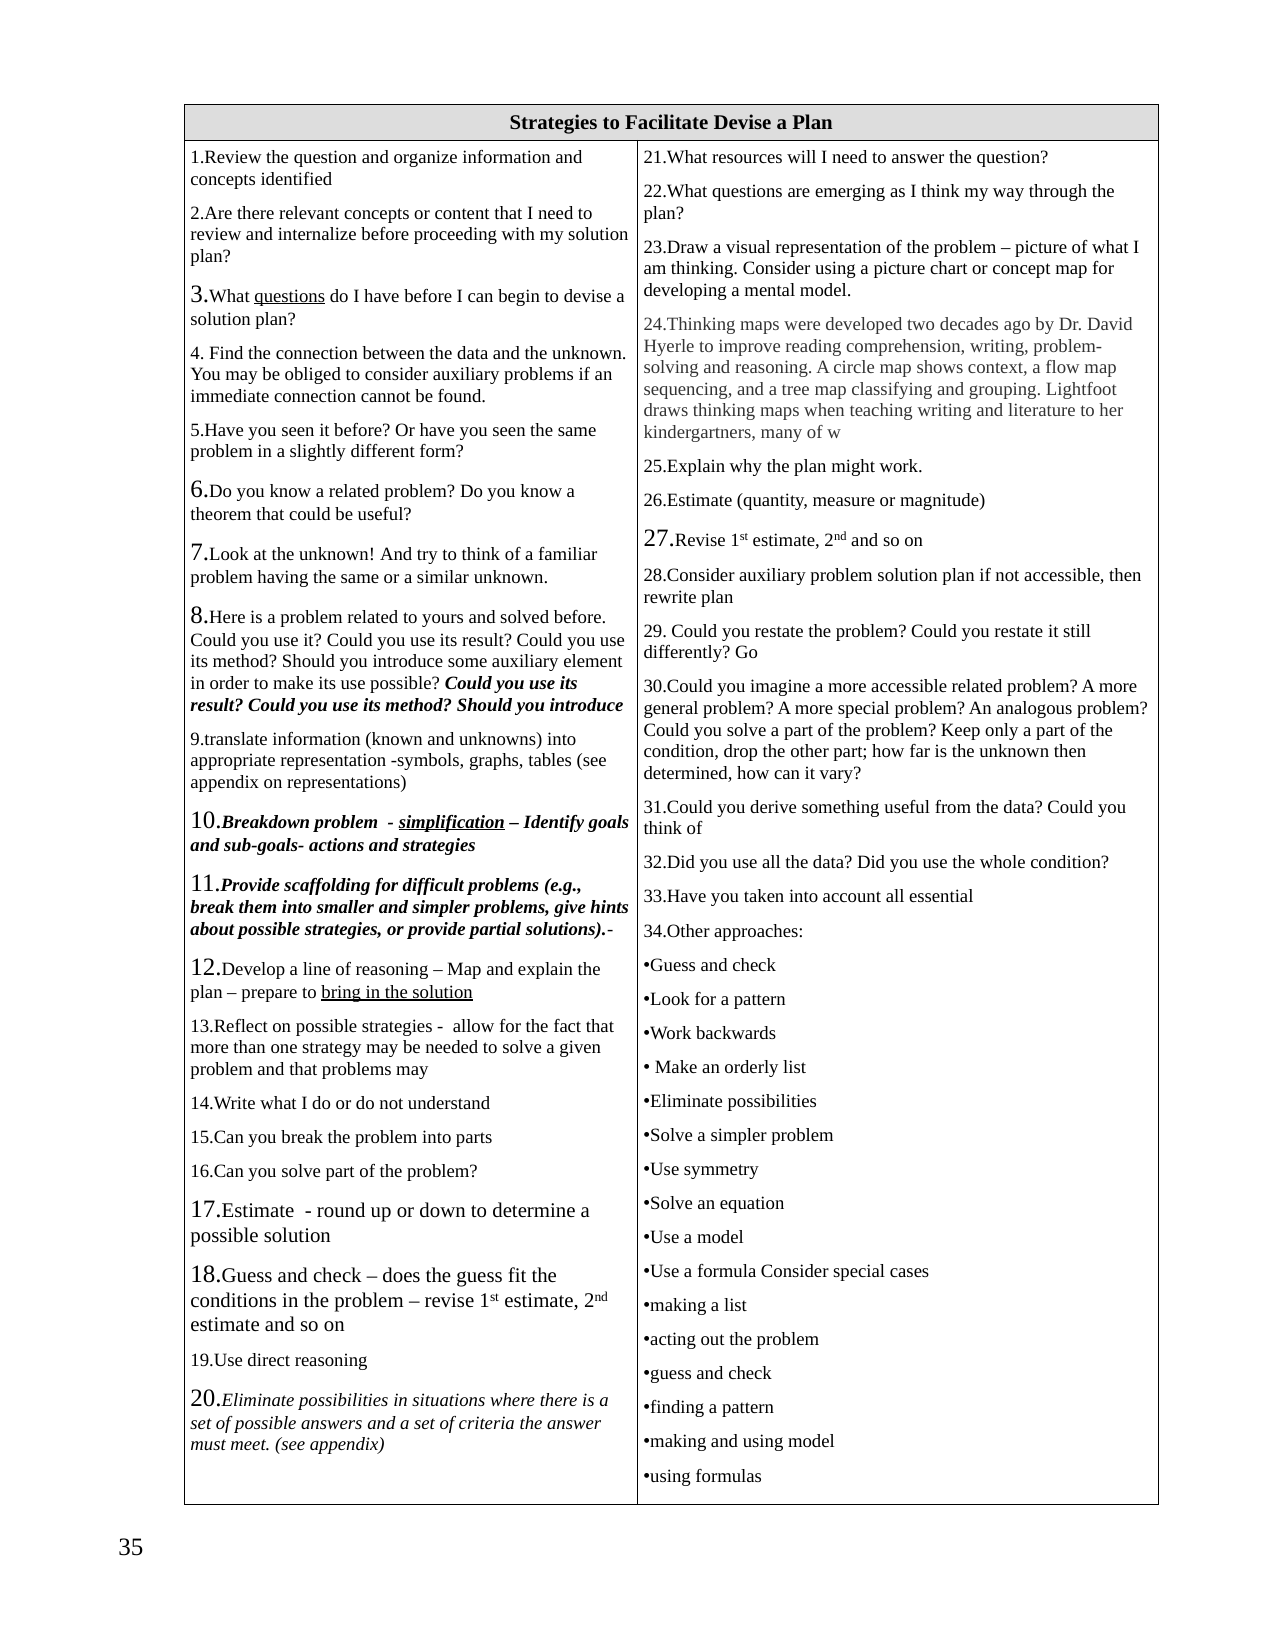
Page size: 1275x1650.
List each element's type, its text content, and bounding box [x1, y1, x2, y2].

table_header Strategies to Facilitate Devise a Plan [185, 105, 1158, 140]
table_cell Review the question and organize information and concepts identified Are there relevant concepts or content that I need to review and internalize before proceeding with my solution plan? What questions do I have before I can begin to devise a solution plan? Find the connection between the data and the unknown. You may be obliged to consider auxiliary problems if an immediate connection cannot be found. Have you seen it before? Or have you seen the same problem in a slightly different form? Do you know a related problem? Do you know a theorem that could be useful? Look at the unknown! And try to think of a familiar problem having the same or a similar unknown. Here is a problem related to yours and solved before. Could you use it? Could you use its result? Could you use its method? Should you introduce some auxiliary element in order to make its use possible? Could you use its result? Could you use its method? Should you introduce translate information (known and unknowns) into appropriate representation -symbols, graphs, tables (see appendix on representations) Breakdown problem - simplification – Identify goals and sub-goals- actions and strategies Provide scaffolding for difficult problems (e.g., break them into smaller and simpler problems, give hints about possible strategies, or provide partial solutions).- Develop a line of reasoning – Map and explain the plan – prepare to bring in the solution Reflect on possible strategies - allow for the fact that more than one strategy may be needed to solve a given problem and that problems may Write what I do or do not understand Can you break the problem into parts Can you solve part of the problem? Estimate - round up or down to determine a possible solution Guess and check – does the guess fit the conditions in the problem – revise 1st estimate, 2nd estimate and so on Use direct reasoning Eliminate possibilities in situations where there is a set of possible answers and a set of criteria the answer must meet. (see appendix) [185, 141, 637, 1504]
table_cell What resources will I need to answer the question? What questions are emerging as I think my way through the plan? Draw a visual representation of the problem – picture of what I am thinking. Consider using a picture chart or concept map for developing a mental model. Thinking maps were developed two decades ago by Dr. David Hyerle to improve reading comprehension, writing, problem-solving and reasoning. A circle map shows context, a flow map sequencing, and a tree map classifying and grouping. Lightfoot draws thinking maps when teaching writing and literature to her kindergartners, many of w Explain why the plan might work. Estimate (quantity, measure or magnitude) Revise 1st estimate, 2nd and so on Consider auxiliary problem solution plan if not accessible, then rewrite plan Could you restate the problem? Could you restate it still differently? Go Could you imagine a more accessible related problem? A more general problem? A more special problem? An analogous problem? Could you solve a part of the problem? Keep only a part of the condition, drop the other part; how far is the unknown then determined, how can it vary? Could you derive something useful from the data? Could you think of Did you use all the data? Did you use the whole condition? Have you taken into account all essential Other approaches: Guess and check Look for a pattern Work backwards Make an orderly list Eliminate possibilities Solve a simpler problem Use symmetry Solve an equation Use a model Use a formula Consider special cases making a list acting out the problem guess and check finding a pattern making and using model using formulas choosing an operation [638, 141, 1158, 1504]
